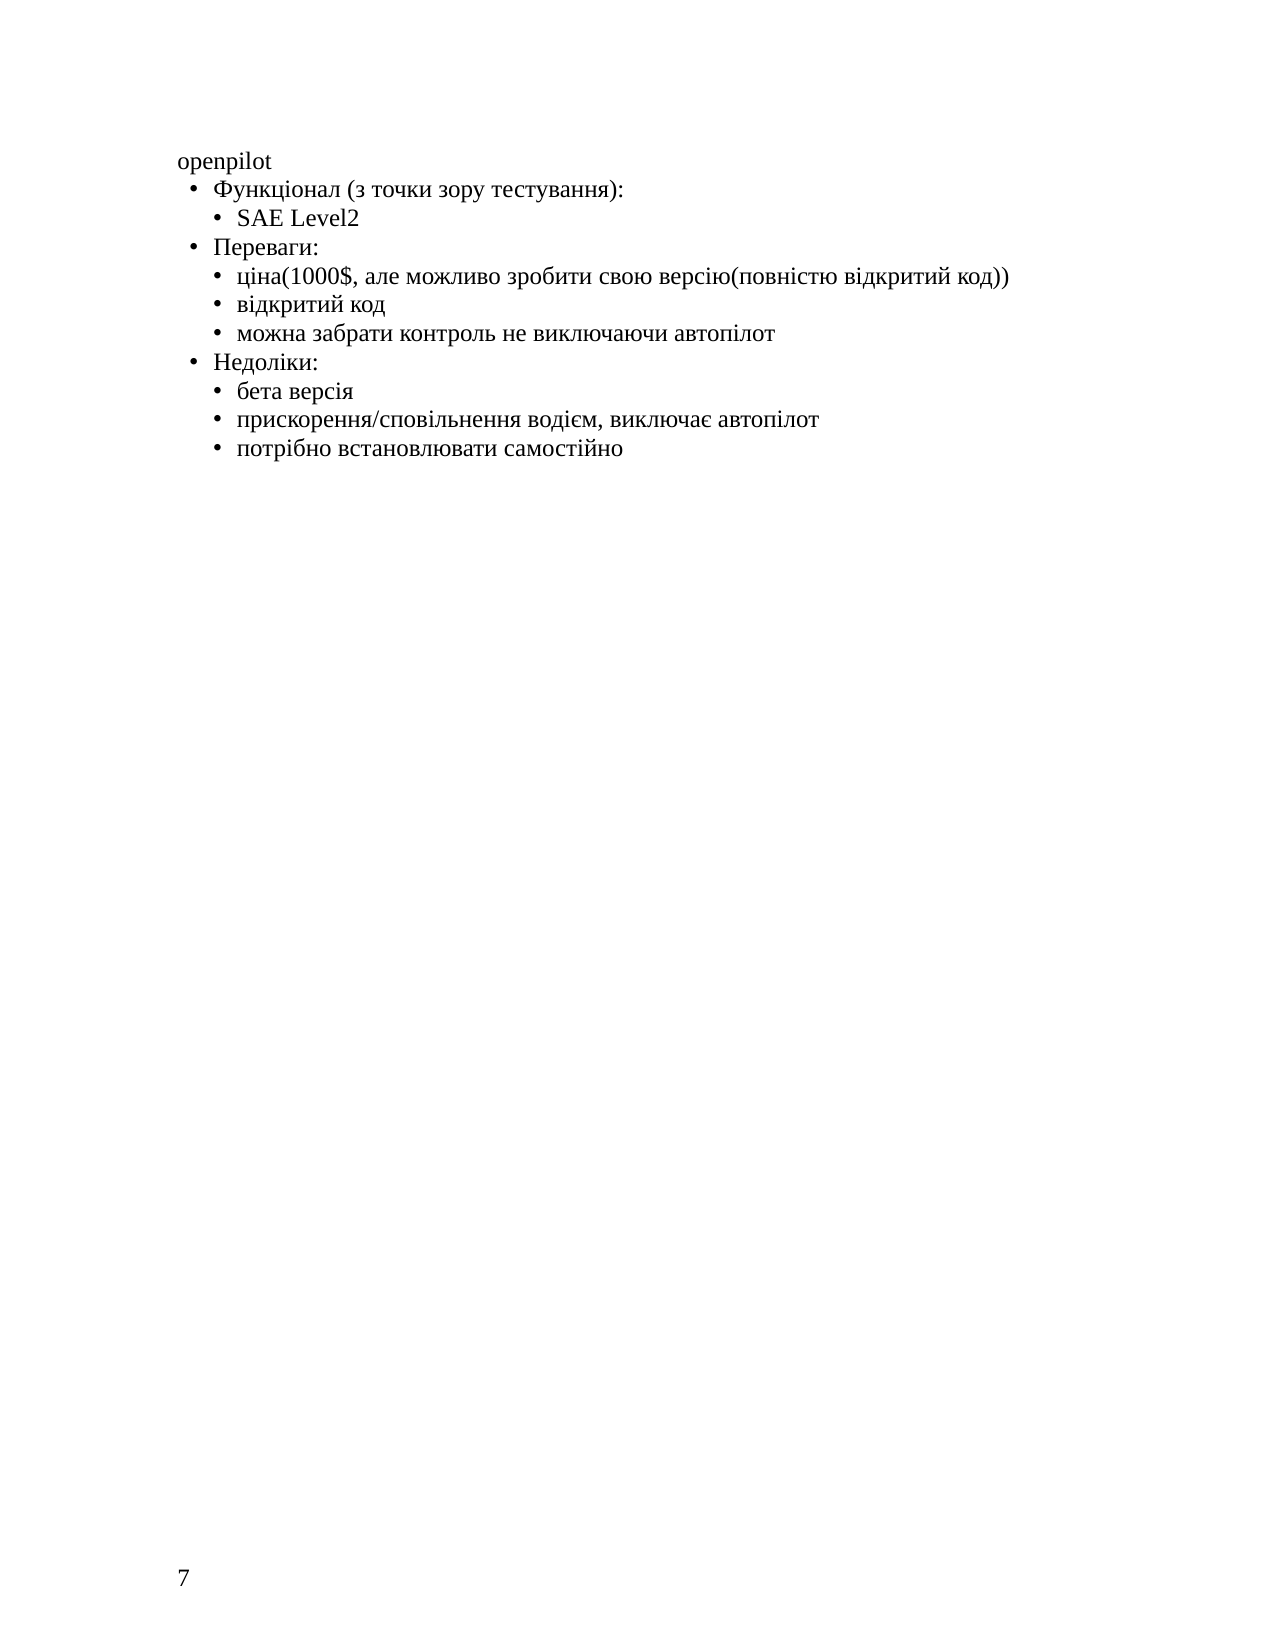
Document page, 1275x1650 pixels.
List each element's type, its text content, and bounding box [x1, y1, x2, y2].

list ціна(1000$, але можливо зробити свою версію(повністю відкритий код)) [213, 261, 1216, 289]
list Переваги: [189, 232, 1216, 261]
list Недоліки: [189, 347, 1216, 376]
list потрібно встановлювати самостійно [213, 433, 1216, 462]
list можна забрати контроль не виключаючи автопілот [213, 318, 1216, 347]
text openpilot [118, 146, 1216, 174]
list прискорення/сповільнення водієм, виключає автопілот [213, 404, 1216, 433]
list SAE Level2 [213, 203, 1216, 232]
list бета версія [213, 376, 1216, 404]
list відкритий код [213, 289, 1216, 318]
list Функціонал (з точки зору тестування): [189, 174, 1216, 203]
